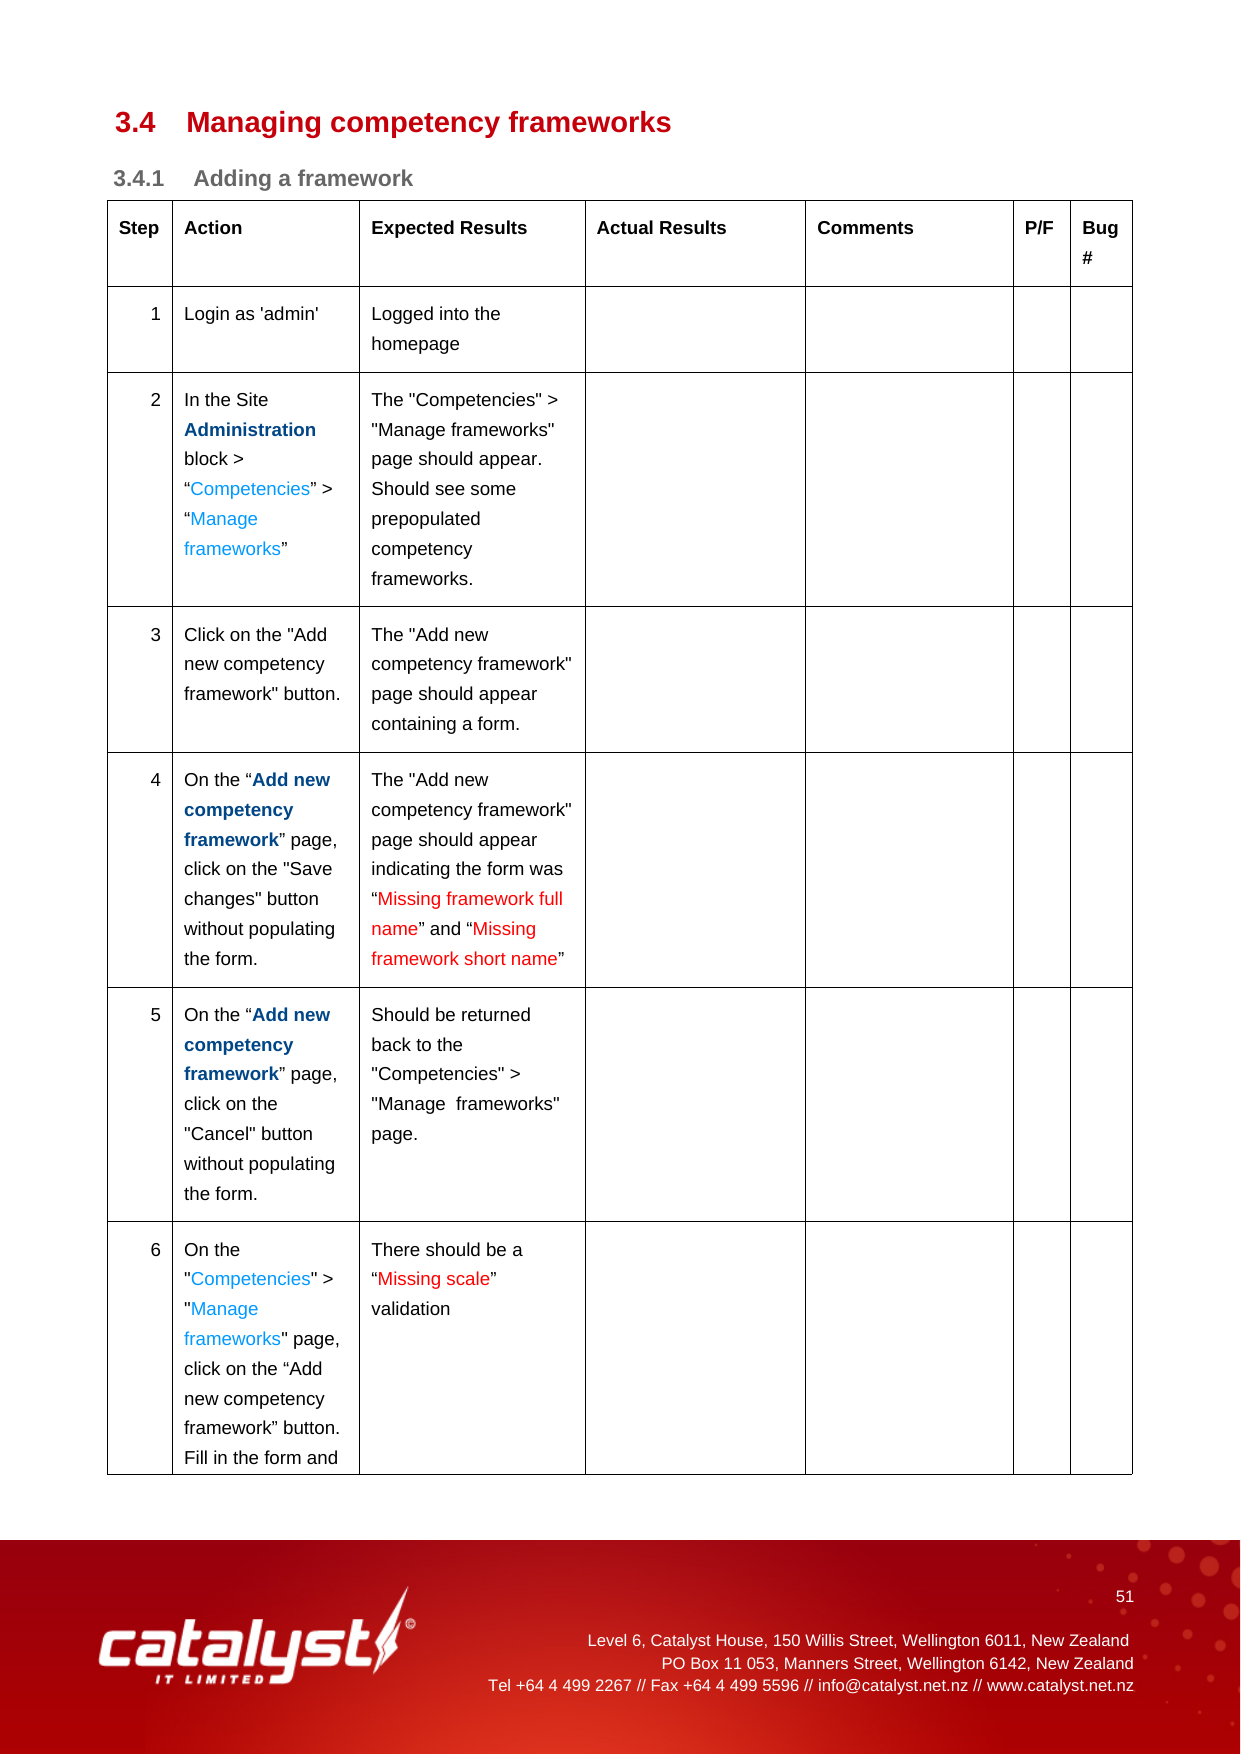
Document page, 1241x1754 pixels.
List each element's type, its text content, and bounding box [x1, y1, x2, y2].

table_cell [586, 287, 805, 372]
table_cell [1014, 287, 1070, 372]
table_header Comments [806, 201, 1013, 286]
table_header Action [173, 201, 359, 286]
table_header Step [108, 201, 172, 286]
table_cell [1071, 753, 1132, 987]
table_cell In the Site Administration block > “Competencies” > “Manage frameworks” [173, 373, 359, 606]
table_cell [1014, 1222, 1070, 1474]
table_cell Login as 'admin' [173, 287, 359, 372]
table_cell [806, 753, 1013, 987]
table_cell The "Add new competency framework" page should appear indicating the form was “Missing framework full name” and “Missing framework short name” [360, 753, 585, 987]
table_cell There should be a “Missing scale” validation [360, 1222, 585, 1474]
table_cell The "Competencies" > "Manage frameworks" page should appear. Should see some prepopulated competency frameworks. [360, 373, 585, 606]
table_cell 2 [108, 373, 172, 606]
table_header P/F [1014, 201, 1070, 286]
table_header Expected Results [360, 201, 585, 286]
subtitle Adding a framework [107, 165, 1103, 191]
picture [0, 1540, 1241, 1754]
table_cell Click on the "Add new competency framework" button. [173, 607, 359, 752]
table_cell [1014, 988, 1070, 1221]
table_cell [586, 607, 805, 752]
subtitle Managing competency frameworks [107, 106, 1103, 139]
table_cell On the "Competencies" > "Manage frameworks" page, click on the “Add new competency framework” button. Fill in the form and [173, 1222, 359, 1474]
table_cell On the “Add new competency framework” page, click on the "Cancel" button without populating the form. [173, 988, 359, 1221]
table_cell [806, 373, 1013, 606]
table_cell [806, 1222, 1013, 1474]
table_cell [1071, 607, 1132, 752]
table_header Bug # [1071, 201, 1132, 286]
table_cell [1014, 373, 1070, 606]
table_cell Should be returned back to the "Competencies" > "Manage frameworks" page. [360, 988, 585, 1221]
table_cell [806, 607, 1013, 752]
table_cell 5 [108, 988, 172, 1221]
table_cell Logged into the homepage [360, 287, 585, 372]
table_cell [1071, 373, 1132, 606]
table_cell [806, 287, 1013, 372]
table_cell On the “Add new competency framework” page, click on the "Save changes" button without populating the form. [173, 753, 359, 987]
table_cell 3 [108, 607, 172, 752]
table_header Actual Results [586, 201, 805, 286]
table_cell [1014, 607, 1070, 752]
table_cell 6 [108, 1222, 172, 1474]
table_cell The "Add new competency framework" page should appear containing a form. [360, 607, 585, 752]
table_cell [586, 1222, 805, 1474]
table_cell [586, 373, 805, 606]
table_cell 4 [108, 753, 172, 987]
table_cell [586, 753, 805, 987]
table_cell [1014, 753, 1070, 987]
table_cell 1 [108, 287, 172, 372]
table_cell [806, 988, 1013, 1221]
table_cell [1071, 1222, 1132, 1474]
table_cell [1071, 988, 1132, 1221]
table_cell [586, 988, 805, 1221]
table_cell [1071, 287, 1132, 372]
